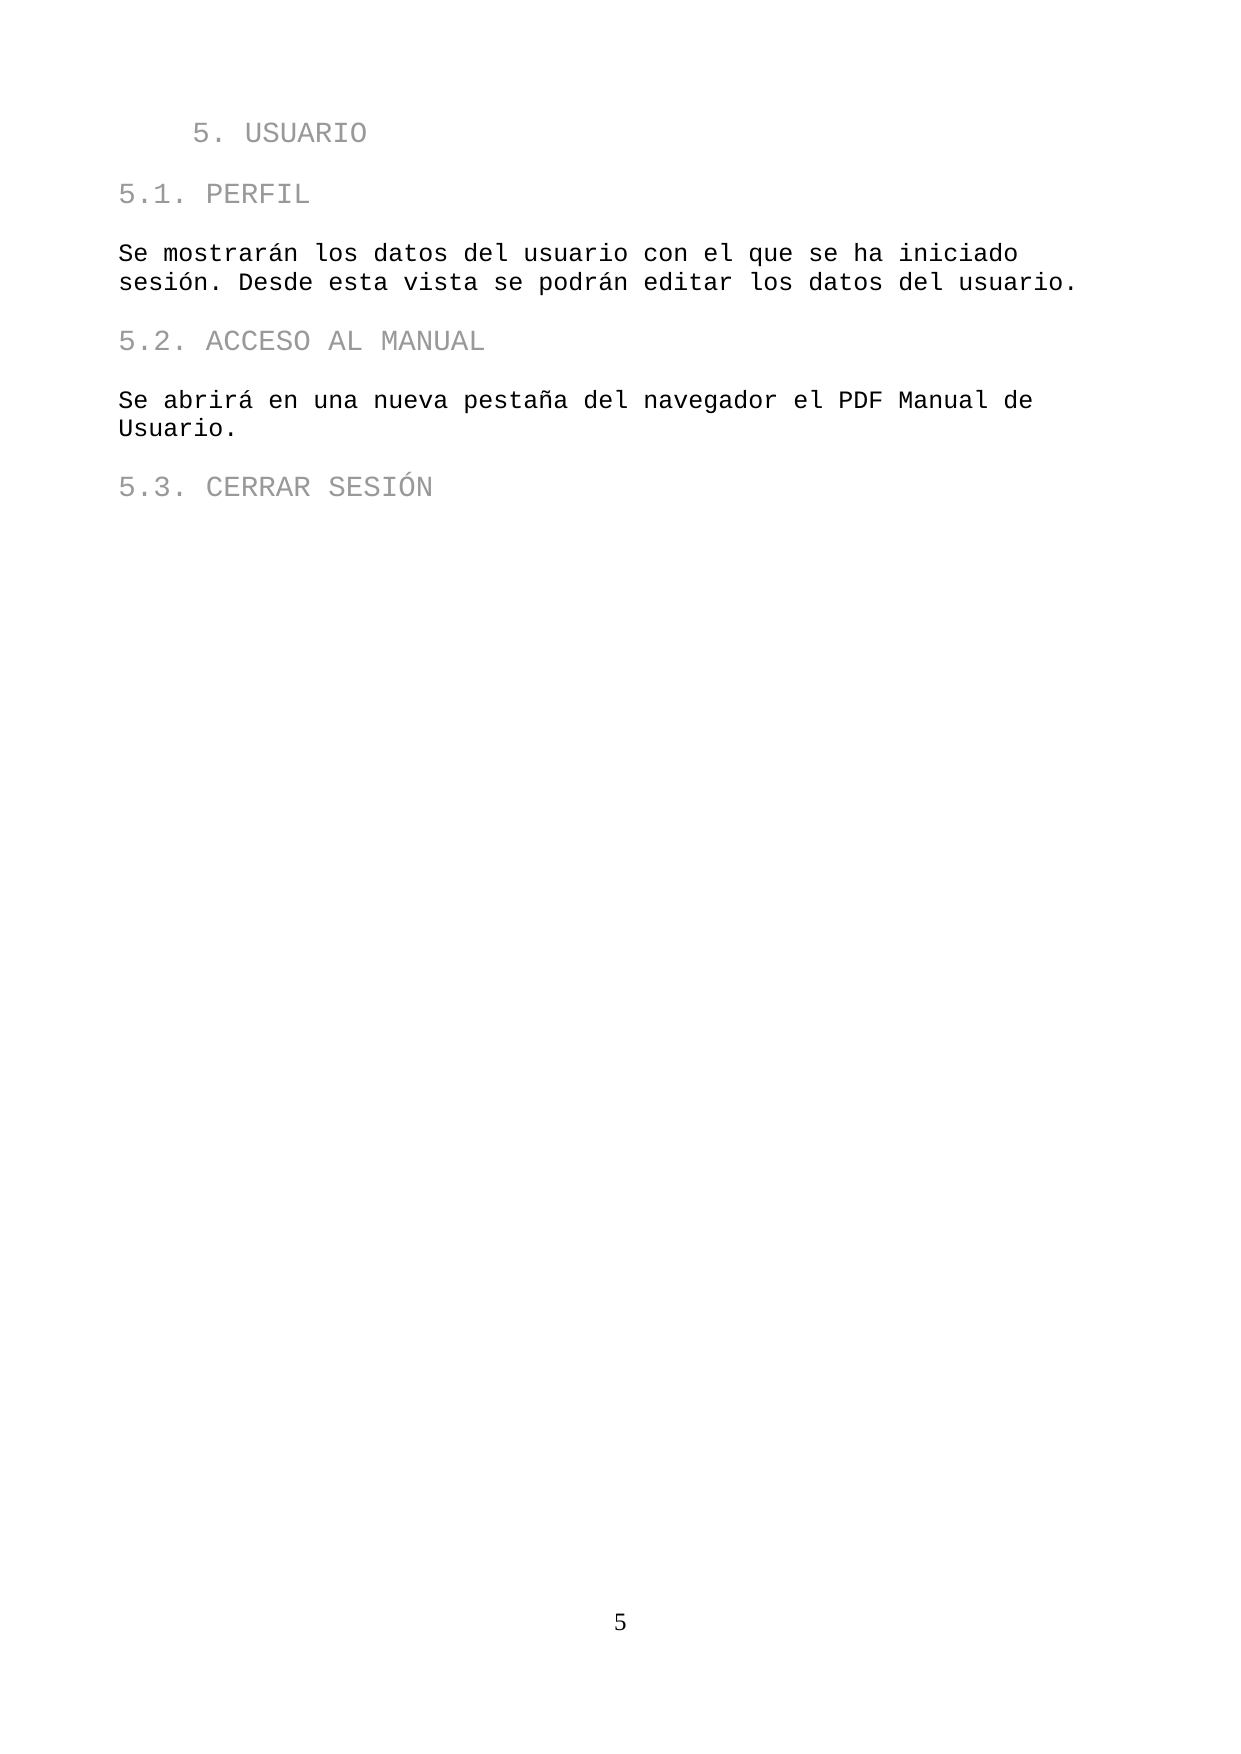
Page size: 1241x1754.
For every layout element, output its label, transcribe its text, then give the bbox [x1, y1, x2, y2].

text Se mostrarán los datos del usuario con el que se ha iniciado sesión. Desde esta vista se podrán editar los datos del usuario. [118, 241, 1122, 297]
text 5. USUARIO [118, 118, 1122, 151]
text 5.2. ACCESO AL MANUAL [118, 326, 1122, 359]
text 5.3. CERRAR SESIÓN [118, 472, 1122, 505]
text 5.1. PERFIL [118, 179, 1122, 212]
text Se abrirá en una nueva pestaña del navegador el PDF Manual de Usuario. [118, 387, 1122, 444]
